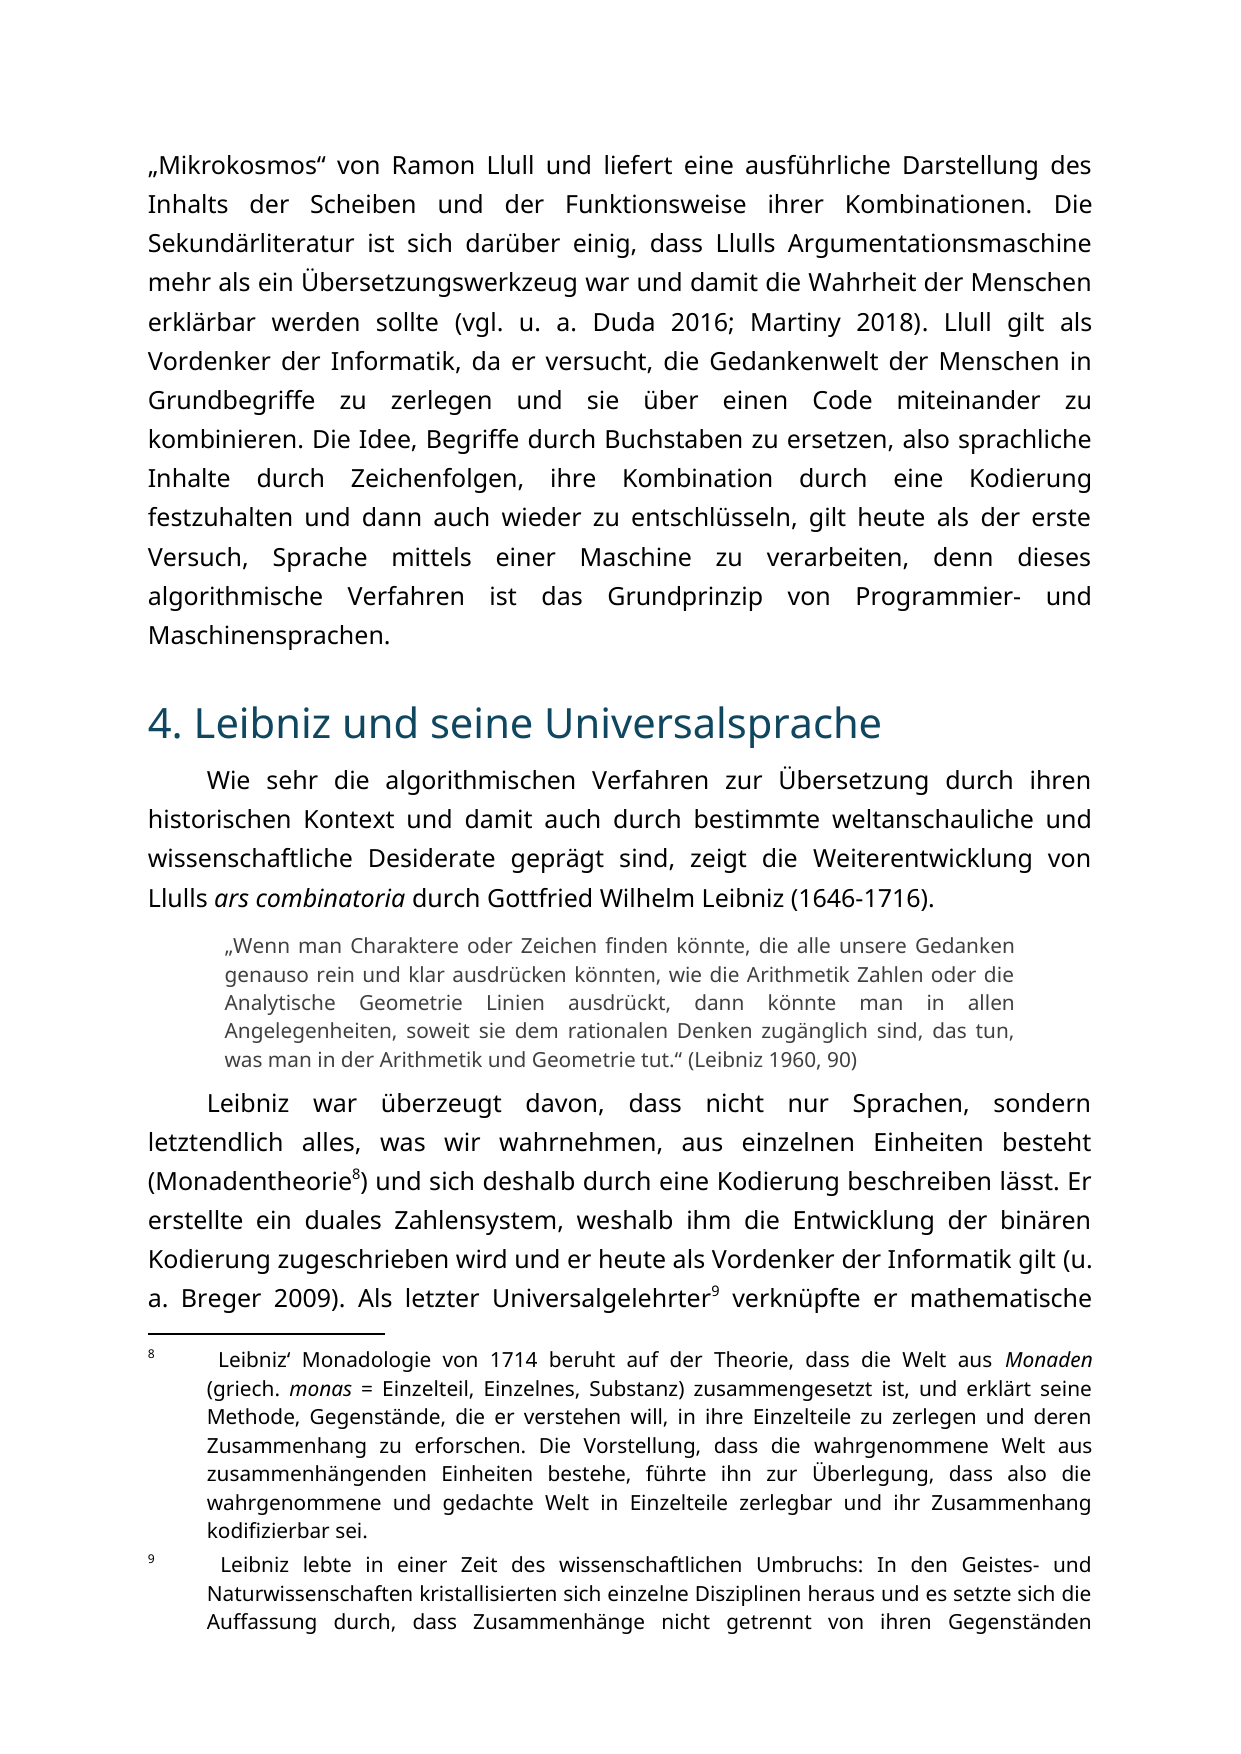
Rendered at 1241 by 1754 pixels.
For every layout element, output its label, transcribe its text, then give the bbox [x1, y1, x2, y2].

text Leibniz‘ Monadologie von 1714 beruht auf der Theorie, dass die Welt aus Monaden (griech. monas = Einzelteil, Einzelnes, Substanz) zusammengesetzt ist, und erklärt seine Methode, Gegenstände, die er verstehen will, in ihre Einzelteile zu zerlegen und deren Zusammenhang zu erforschen. Die Vorstellung, dass die wahrgenommene Welt aus zusammenhängenden Einheiten bestehe, führte ihn zur Überlegung, dass also die wahrgenommene und gedachte Welt in Einzelteile zerlegbar und ihr Zusammenhang kodifizierbar sei. [148, 1346, 1093, 1544]
text Leibniz lebte in einer Zeit des wissenschaftlichen Umbruchs: In den Geistes- und Naturwissenschaften kristallisierten sich einzelne Disziplinen heraus und es setzte sich die Auffassung durch, dass Zusammenhänge nicht getrennt von ihren Gegenständen [148, 1551, 1093, 1636]
text „Wenn man Charaktere oder Zeichen finden könnte, die alle unsere Gedanken genauso rein und klar ausdrücken könnten, wie die Arithmetik Zahlen oder die Analytische Geometrie Linien ausdrückt, dann könnte man in allen Angelegenheiten, soweit sie dem rationalen Denken zugänglich sind, das tun, was man in der Arithmetik und Geometrie tut.“ (Leibniz 1960, 90) [224, 931, 1016, 1073]
subtitle 4. Leibniz und seine Universalsprache [148, 694, 1093, 751]
text „Mikrokosmos“ von Ramon Llull und liefert eine ausführliche Darstellung des Inhalts der Scheiben und der Funktionsweise ihrer Kombinationen. Die Sekundärliteratur ist sich darüber einig, dass Llulls Argumentationsmaschine mehr als ein Übersetzungswerkzeug war und damit die Wahrheit der Menschen erklärbar werden sollte (vgl. u. a. Duda 2016; Martiny 2018). Llull gilt als Vordenker der Informatik, da er versucht, die Gedankenwelt der Menschen in Grundbegriffe zu zerlegen und sie über einen Code miteinander zu kombinieren. Die Idee, Begriffe durch Buchstaben zu ersetzen, also sprachliche Inhalte durch Zeichenfolgen, ihre Kombination durch eine Kodierung festzuhalten und dann auch wieder zu entschlüsseln, gilt heute als der erste Versuch, Sprache mittels einer Maschine zu verarbeiten, denn dieses algorithmische Verfahren ist das Grundprinzip von Programmier- und Maschinensprachen. [148, 148, 1093, 652]
text Wie sehr die algorithmischen Verfahren zur Übersetzung durch ihren historischen Kontext und damit auch durch bestimmte weltanschauliche und wissenschaftliche Desiderate geprägt sind, zeigt die Weiterentwicklung von Llulls ars combinatoria durch Gottfried Wilhelm Leibniz (1646-1716). [148, 763, 1093, 914]
text Leibniz war überzeugt davon, dass nicht nur Sprachen, sondern letztendlich alles, was wir wahrnehmen, aus einzelnen Einheiten besteht (Monadentheorie) und sich deshalb durch eine Kodierung beschreiben lässt. Er erstellte ein duales Zahlensystem, weshalb ihm die Entwicklung der binären Kodierung zugeschrieben wird und er heute als Vordenker der Informatik gilt (u. a. Breger 2009). Als letzter Universalgelehrter verknüpfte er mathematische [148, 1085, 1093, 1315]
